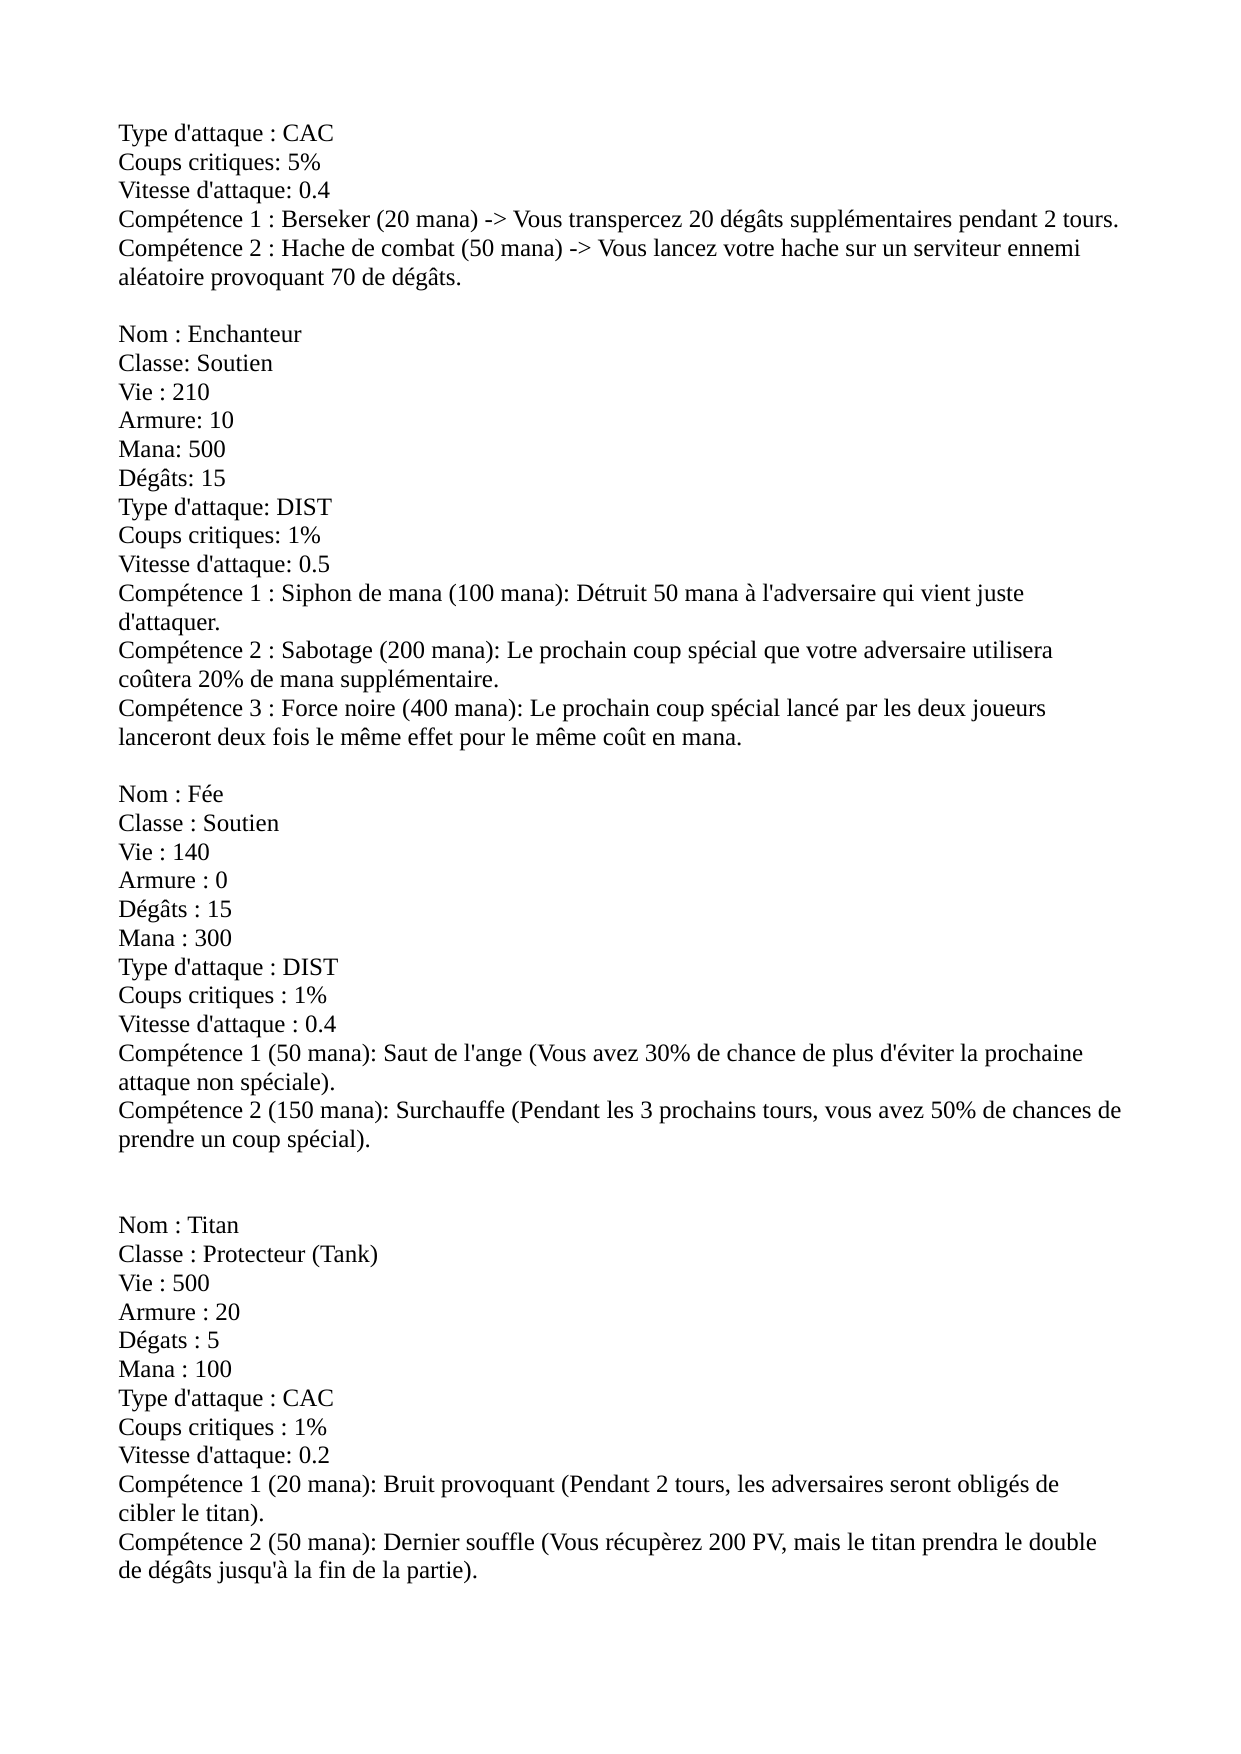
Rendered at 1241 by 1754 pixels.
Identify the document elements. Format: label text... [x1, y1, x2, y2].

text Classe : Protecteur (Tank) [118, 1239, 1122, 1268]
text Type d'attaque : DIST [118, 952, 1122, 981]
text Coups critiques: 1% [118, 521, 1122, 549]
text Dégats : 5 [118, 1326, 1122, 1354]
text Type d'attaque: DIST [118, 492, 1122, 521]
text Classe : Soutien [118, 808, 1122, 837]
text Type d'attaque : CAC [118, 1383, 1122, 1412]
text Vie : 140 [118, 837, 1122, 866]
text Coups critiques : 1% [118, 981, 1122, 1009]
text Compétence 2 : Sabotage (200 mana): Le prochain coup spécial que votre adversaire utilisera coûtera 20% de mana supplémentaire. [118, 636, 1122, 693]
text Mana: 500 [118, 434, 1122, 463]
text Nom : Fée [118, 779, 1122, 808]
text Dégâts: 15 [118, 463, 1122, 492]
text Vitesse d'attaque: 0.2 [118, 1441, 1122, 1469]
text Compétence 1 (20 mana): Bruit provoquant (Pendant 2 tours, les adversaires seront obligés de cibler le titan). [118, 1469, 1122, 1527]
text Coups critiques: 5% [118, 147, 1122, 176]
text Type d'attaque : CAC [118, 118, 1122, 147]
text Compétence 2 (150 mana): Surchauffe (Pendant les 3 prochains tours, vous avez 50% de chances de prendre un coup spécial). [118, 1096, 1122, 1153]
text Mana : 300 [118, 923, 1122, 952]
text Dégâts : 15 [118, 894, 1122, 923]
text Classe: Soutien [118, 348, 1122, 377]
text Armure : 0 [118, 866, 1122, 894]
text Compétence 3 : Force noire (400 mana): Le prochain coup spécial lancé par les deux joueurs lanceront deux fois le même effet pour le même coût en mana. [118, 693, 1122, 751]
text Nom : Titan [118, 1211, 1122, 1239]
text Compétence 1 : Siphon de mana (100 mana): Détruit 50 mana à l'adversaire qui vient juste d'attaquer. [118, 578, 1122, 636]
text Vie : 210 [118, 377, 1122, 406]
text Compétence 2 (50 mana): Dernier souffle (Vous récupèrez 200 PV, mais le titan prendra le double de dégâts jusqu'à la fin de la partie). [118, 1527, 1122, 1584]
text Compétence 1 : Berseker (20 mana) -> Vous transpercez 20 dégâts supplémentaires pendant 2 tours. [118, 204, 1122, 233]
text Vitesse d'attaque: 0.5 [118, 549, 1122, 578]
text Compétence 1 (50 mana): Saut de l'ange (Vous avez 30% de chance de plus d'éviter la prochaine attaque non spéciale). [118, 1038, 1122, 1096]
text Nom : Enchanteur [118, 319, 1122, 348]
text Armure : 20 [118, 1297, 1122, 1326]
text Mana : 100 [118, 1354, 1122, 1383]
text Vitesse d'attaque : 0.4 [118, 1009, 1122, 1038]
text Vitesse d'attaque: 0.4 [118, 176, 1122, 204]
text Vie : 500 [118, 1268, 1122, 1297]
text Armure: 10 [118, 406, 1122, 434]
text Compétence 2 : Hache de combat (50 mana) -> Vous lancez votre hache sur un serviteur ennemi aléatoire provoquant 70 de dégâts. [118, 233, 1122, 291]
text Coups critiques : 1% [118, 1412, 1122, 1441]
